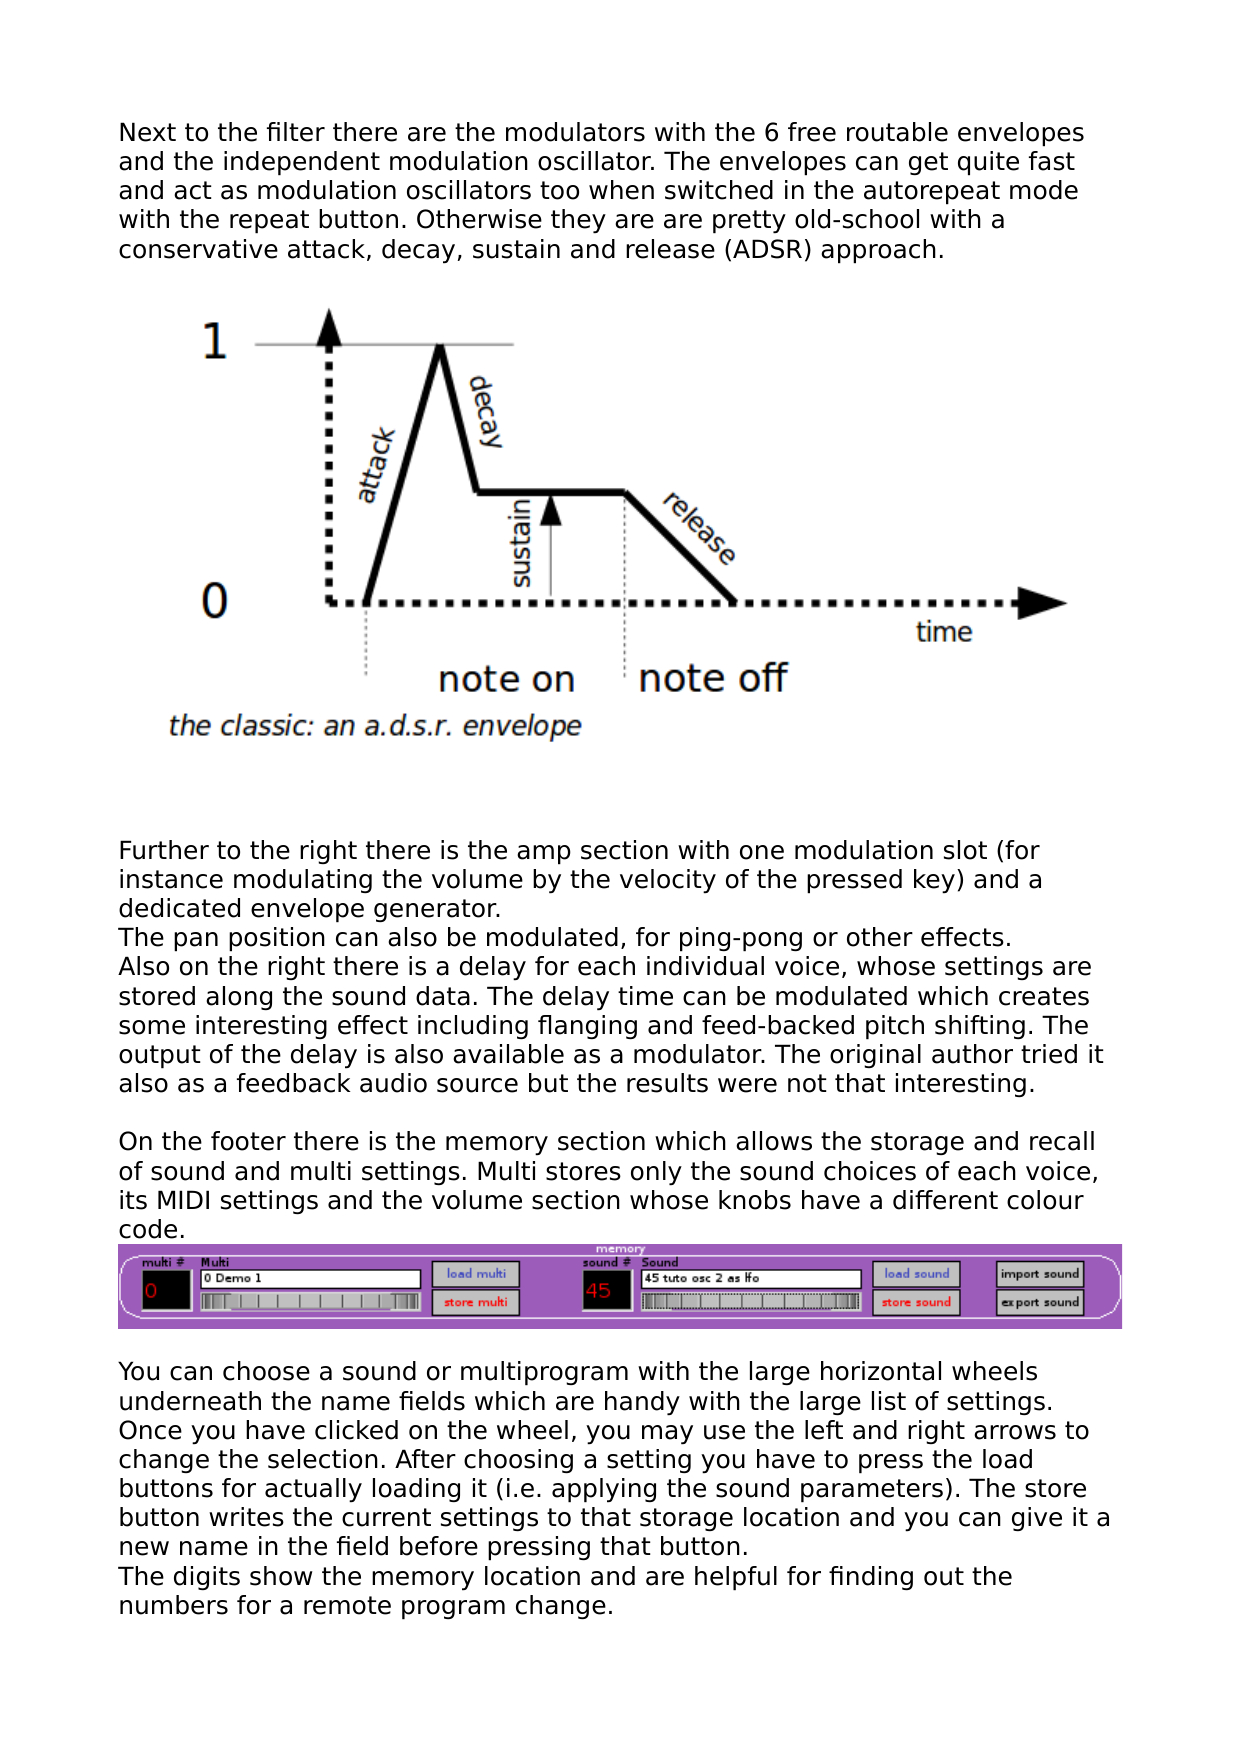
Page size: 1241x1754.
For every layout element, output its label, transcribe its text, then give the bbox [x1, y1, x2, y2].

text On the footer there is the memory section which allows the storage and recall of sound and multi settings. Multi stores only the sound choices of each voice, its MIDI settings and the volume section whose knobs have a different colour code. [118, 1127, 1122, 1244]
picture [118, 1244, 1123, 1329]
picture [147, 293, 1093, 778]
text Also on the right there is a delay for each individual voice, whose settings are stored along the sound data. The delay time can be modulated which creates some interesting effect including flanging and feed-backed pitch shifting. The output of the delay is also available as a modulator. The original author tried it also as a feedback audio source but the results were not that interesting. [118, 952, 1122, 1098]
text Further to the right there is the amp section with one modulation slot (for instance modulating the volume by the velocity of the pressed key) and a dedicated envelope generator. [118, 836, 1122, 923]
text The digits show the memory location and are helpful for finding out the numbers for a remote program change. [118, 1562, 1122, 1620]
text Next to the filter there are the modulators with the 6 free routable envelopes and the independent modulation oscillator. The envelopes can get quite fast and act as modulation oscillators too when switched in the autorepeat mode with the repeat button. Otherwise they are are pretty old-school with a conservative attack, decay, sustain and release (ADSR) approach. [118, 118, 1122, 264]
text You can choose a sound or multiprogram with the large horizontal wheels underneath the name fields which are handy with the large list of settings. Once you have clicked on the wheel, you may use the left and right arrows to change the selection. After choosing a setting you have to press the load buttons for actually loading it (i.e. applying the sound parameters). The store button writes the current settings to that storage location and you can give it a new name in the field before pressing that button. [118, 1358, 1122, 1562]
text The pan position can also be modulated, for ping-pong or other effects. [118, 923, 1122, 952]
